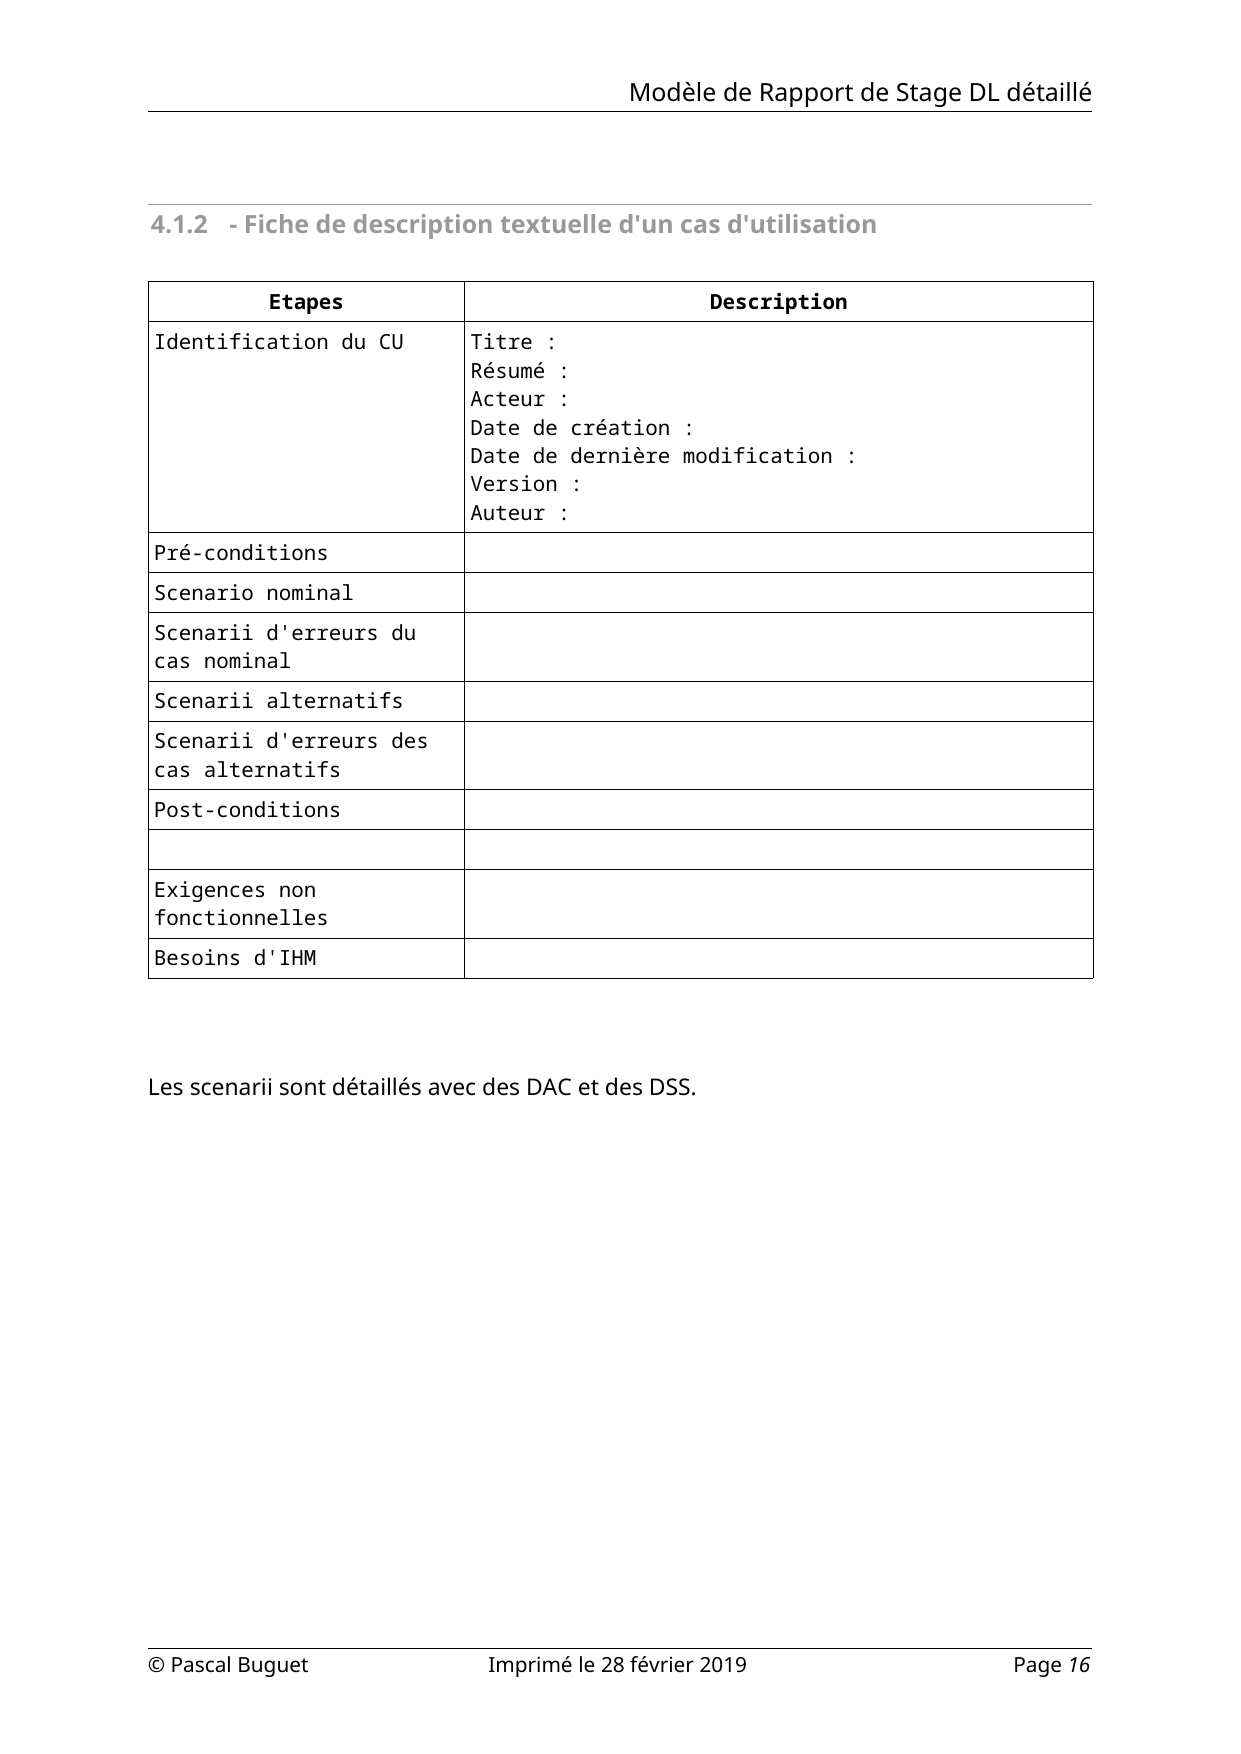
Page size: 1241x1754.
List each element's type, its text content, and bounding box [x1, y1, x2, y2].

text Les scenarii sont détaillés avec des DAC et des DSS. [148, 1071, 1092, 1102]
table_cell Scenarii alternatifs [149, 682, 464, 721]
table_cell [465, 533, 1093, 572]
table_cell [465, 613, 1093, 681]
table_cell [465, 682, 1093, 721]
table_header Description [465, 282, 1093, 321]
table_cell Identification du CU [149, 322, 464, 532]
table_cell Pré-conditions [149, 533, 464, 572]
table_cell [465, 722, 1093, 789]
table_cell Besoins d'IHM [149, 939, 464, 977]
table_cell [465, 573, 1093, 612]
subtitle - Fiche de description textuelle d'un cas d'utilisation [148, 205, 1092, 244]
table_cell Post-conditions [149, 790, 464, 829]
table_cell Scenarii d'erreurs des cas alternatifs [149, 722, 464, 789]
table_cell [465, 939, 1093, 977]
table_cell Scenarii d'erreurs du cas nominal [149, 613, 464, 681]
table_cell [149, 830, 464, 869]
table_cell [465, 790, 1093, 829]
table_cell Titre : Résumé : Acteur : Date de création : Date de dernière modification : Version : Auteur : [465, 322, 1093, 532]
table_cell Exigences non fonctionnelles [149, 870, 464, 937]
table_header Etapes [149, 282, 464, 321]
table_cell [465, 870, 1093, 937]
table_cell Scenario nominal [149, 573, 464, 612]
table_cell [465, 830, 1093, 869]
